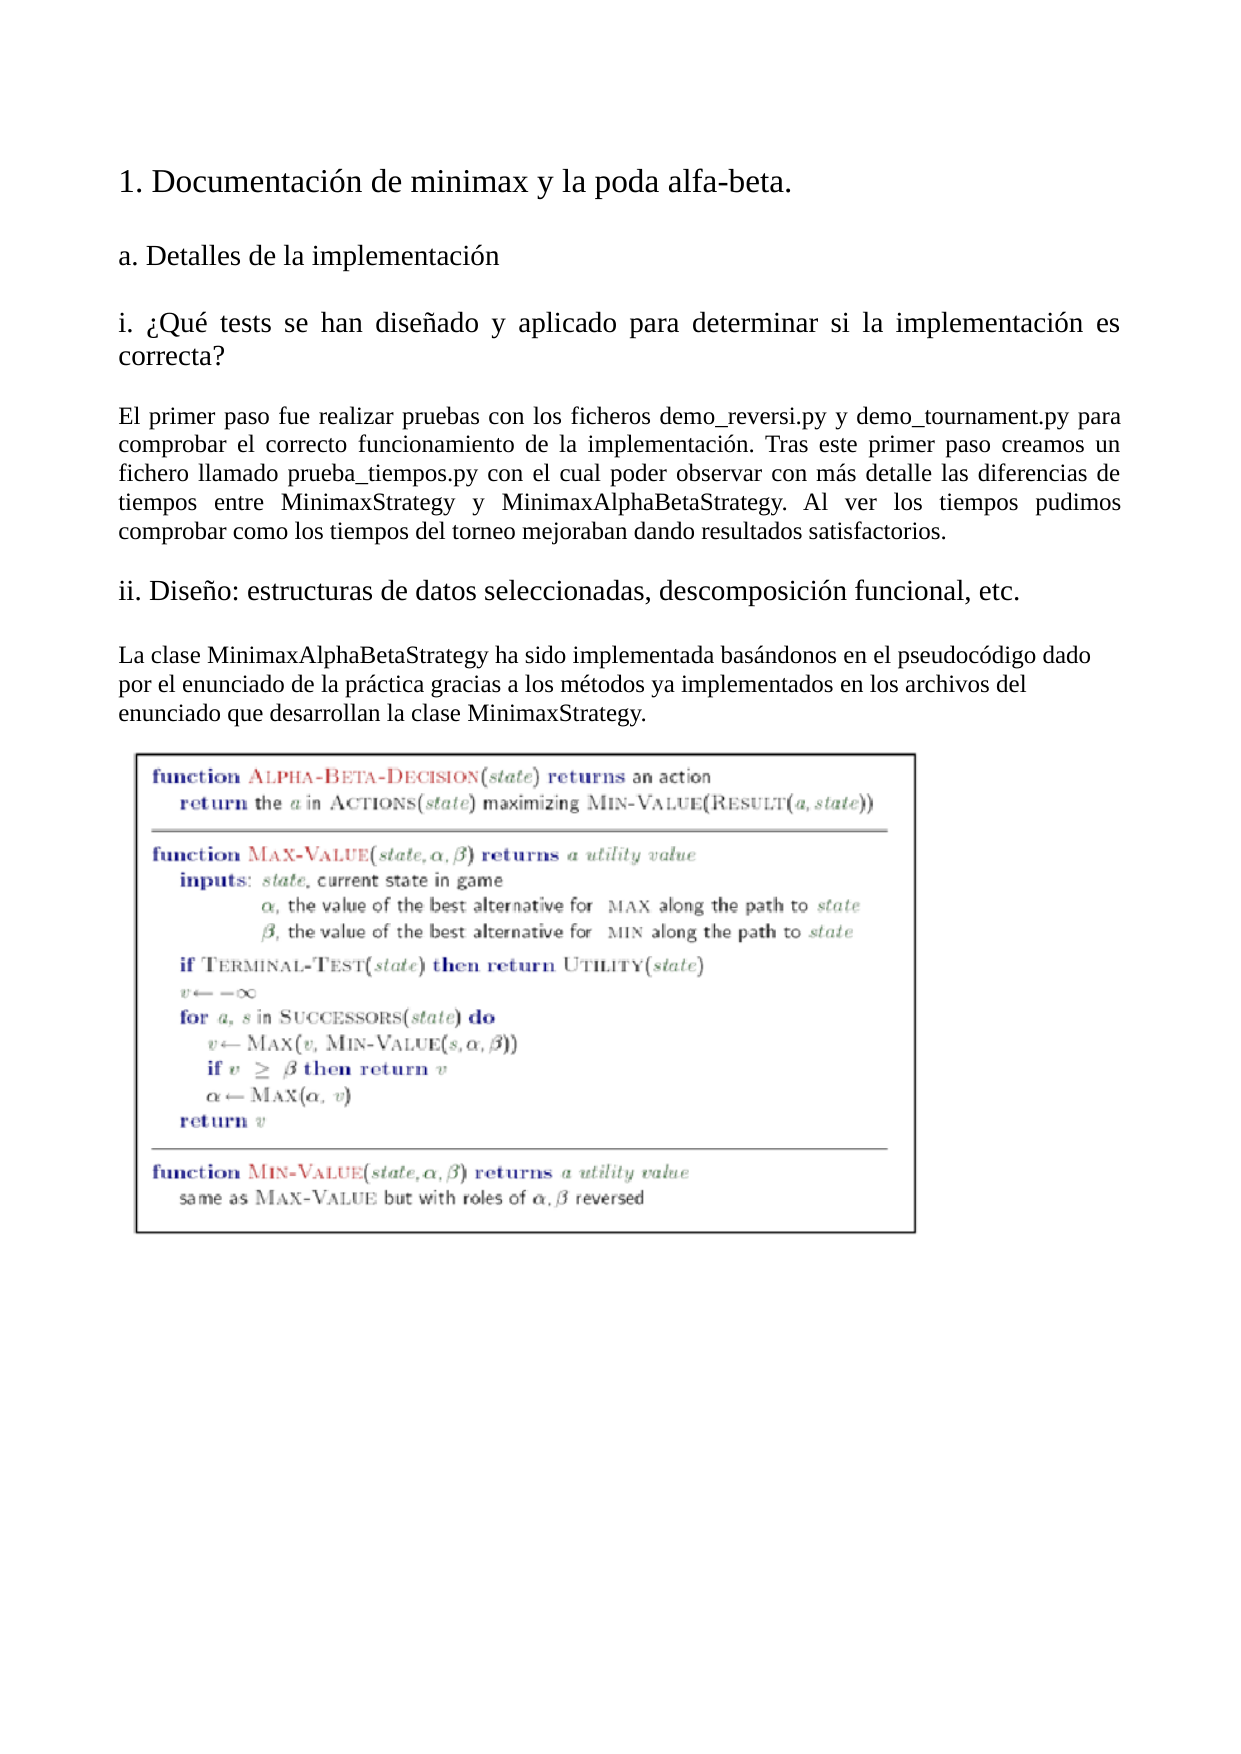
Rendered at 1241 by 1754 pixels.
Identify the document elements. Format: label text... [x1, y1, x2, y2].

picture [131, 749, 921, 1238]
text La clase MinimaxAlphaBetaStrategy ha sido implementada basándonos en el pseudocódigo dado por el enunciado de la práctica gracias a los métodos ya implementados en los archivos del enunciado que desarrollan la clase MinimaxStrategy. [118, 640, 1122, 727]
text 1. Documentación de minimax y la poda alfa-beta. [118, 161, 1122, 199]
text ii. Diseño: estructuras de datos seleccionadas, descomposición funcional, etc. [118, 573, 1122, 607]
text El primer paso fue realizar pruebas con los ficheros demo_reversi.py y demo_tournament.py para comprobar el correcto funcionamiento de la implementación. Tras este primer paso creamos un fichero llamado prueba_tiempos.py con el cual poder observar con más detalle las diferencias de tiempos entre MinimaxStrategy y MinimaxAlphaBetaStrategy. Al ver los tiempos pudimos comprobar como los tiempos del torneo mejoraban dando resultados satisfactorios. [118, 401, 1122, 544]
text a. Detalles de la implementación [118, 238, 1122, 271]
text i. ¿Qué tests se han diseñado y aplicado para determinar si la implementación es correcta? [118, 305, 1122, 372]
